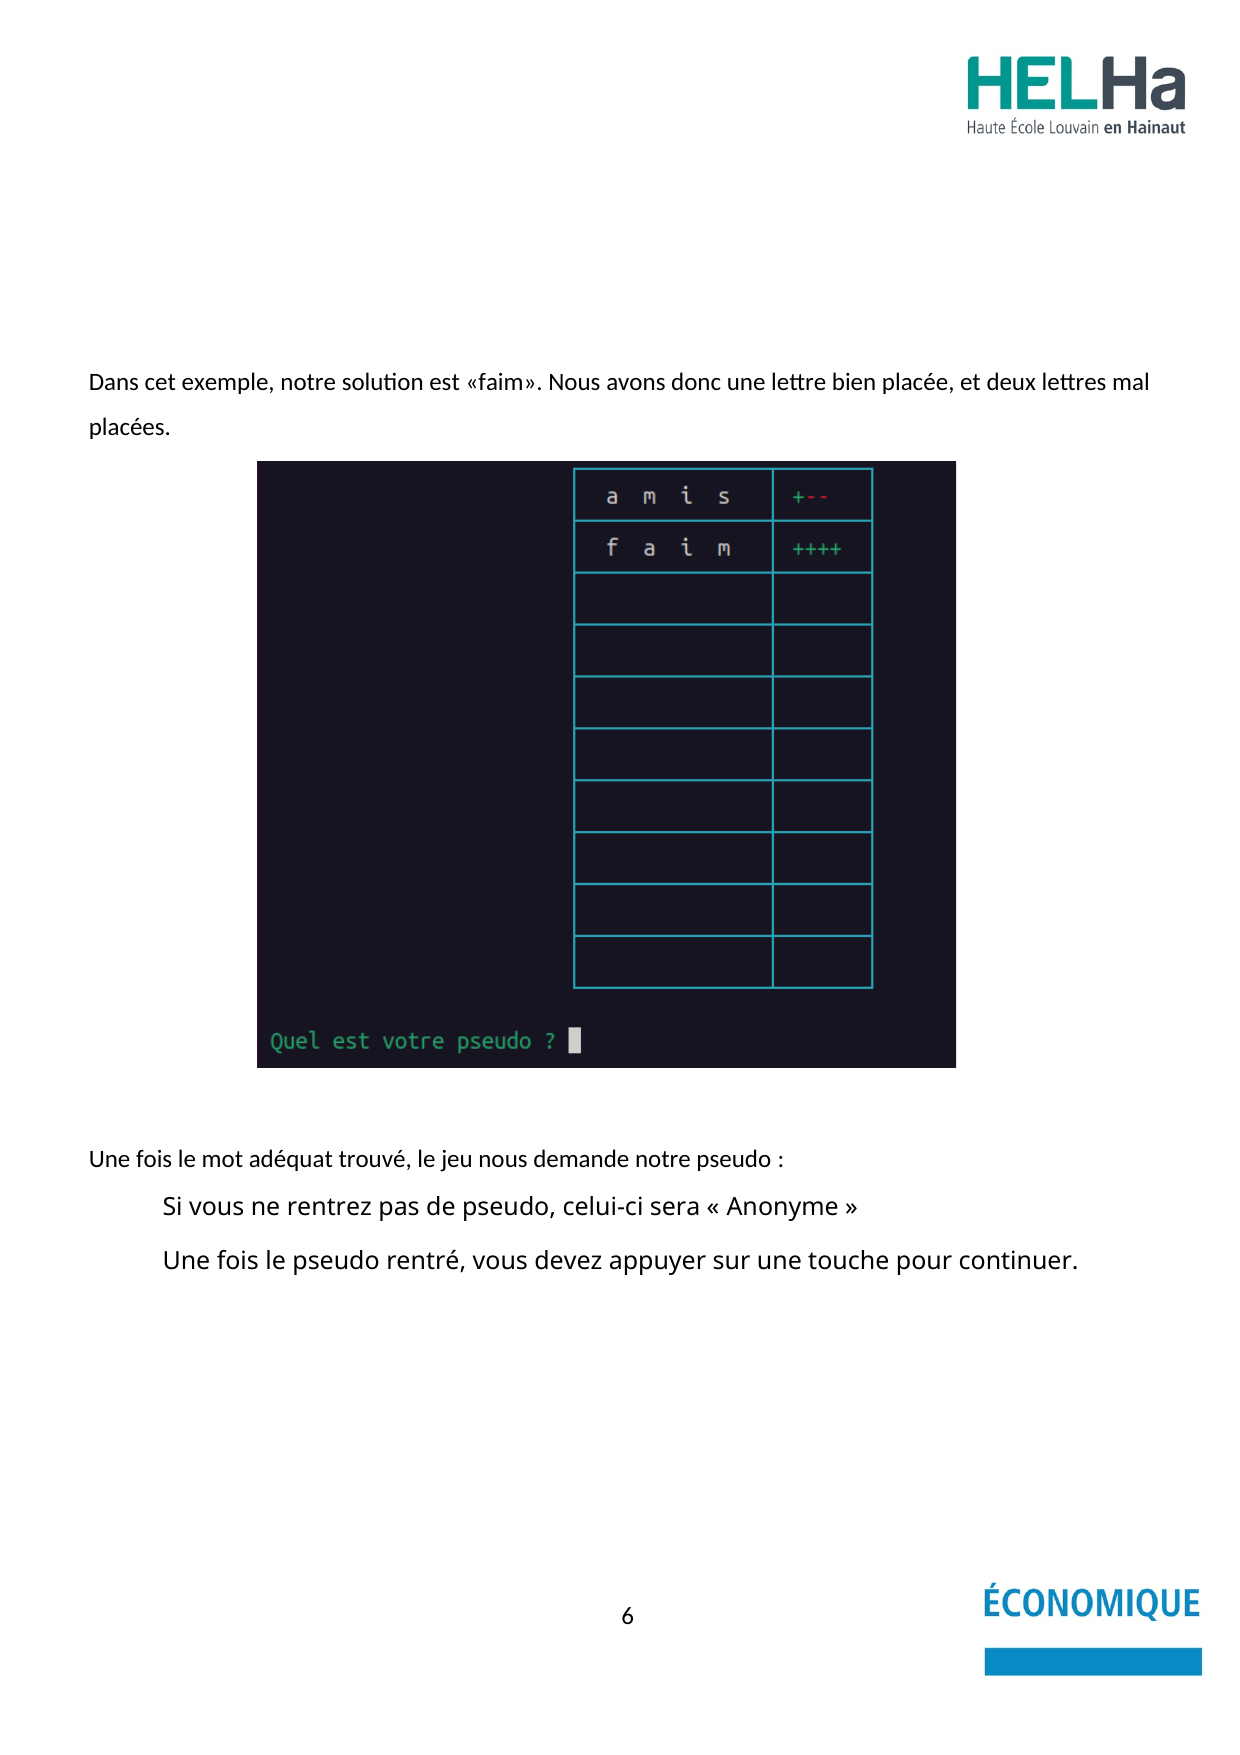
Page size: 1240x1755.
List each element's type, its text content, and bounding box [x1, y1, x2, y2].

picture [946, 37, 1203, 153]
subtitle Une fois le pseudo rentré, vous devez appuyer sur une touche pour continuer. [88, 1243, 1166, 1277]
picture [257, 461, 957, 1068]
picture [963, 1579, 1221, 1695]
subtitle Si vous ne rentrez pas de pseudo, celui-ci sera « Anonyme » [88, 1189, 1166, 1223]
text Dans cet exemple, notre solution est «faim». Nous avons donc une lettre bien placée, et deux lettres mal placées. [88, 320, 1166, 442]
text Une fois le mot adéquat trouvé, le jeu nous demande notre pseudo : [88, 1143, 1166, 1174]
